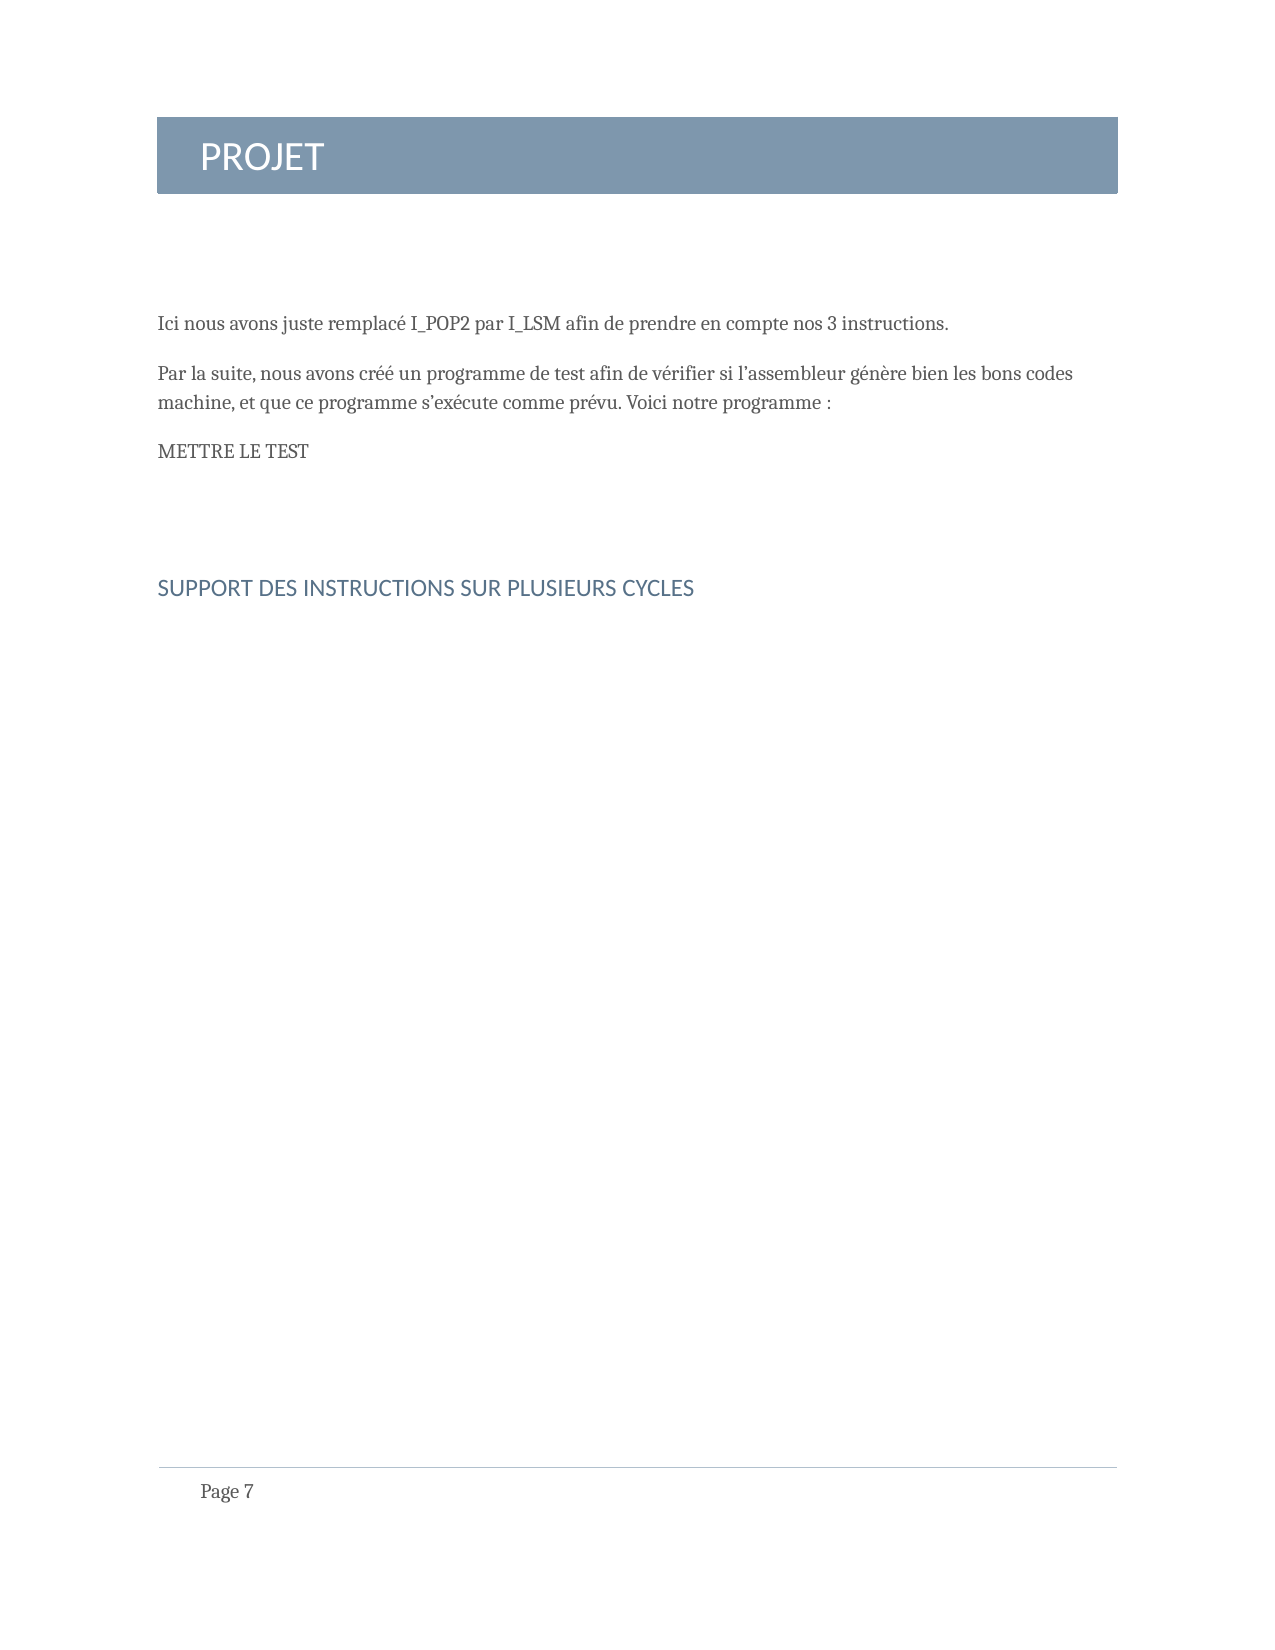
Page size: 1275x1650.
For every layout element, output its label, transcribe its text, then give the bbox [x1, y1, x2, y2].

subtitle Support des instructions sur plusieurs cycles [157, 572, 1117, 603]
text METTRE LE TEST [157, 440, 1117, 464]
text Par la suite, nous avons créé un programme de test afin de vérifier si l’assembleur génère bien les bons codes machine, et que ce programme s’exécute comme prévu. Voici notre programme : [157, 362, 1117, 414]
text Ici nous avons juste remplacé I_POP2 par I_LSM afin de prendre en compte nos 3 instructions. [157, 312, 1117, 336]
